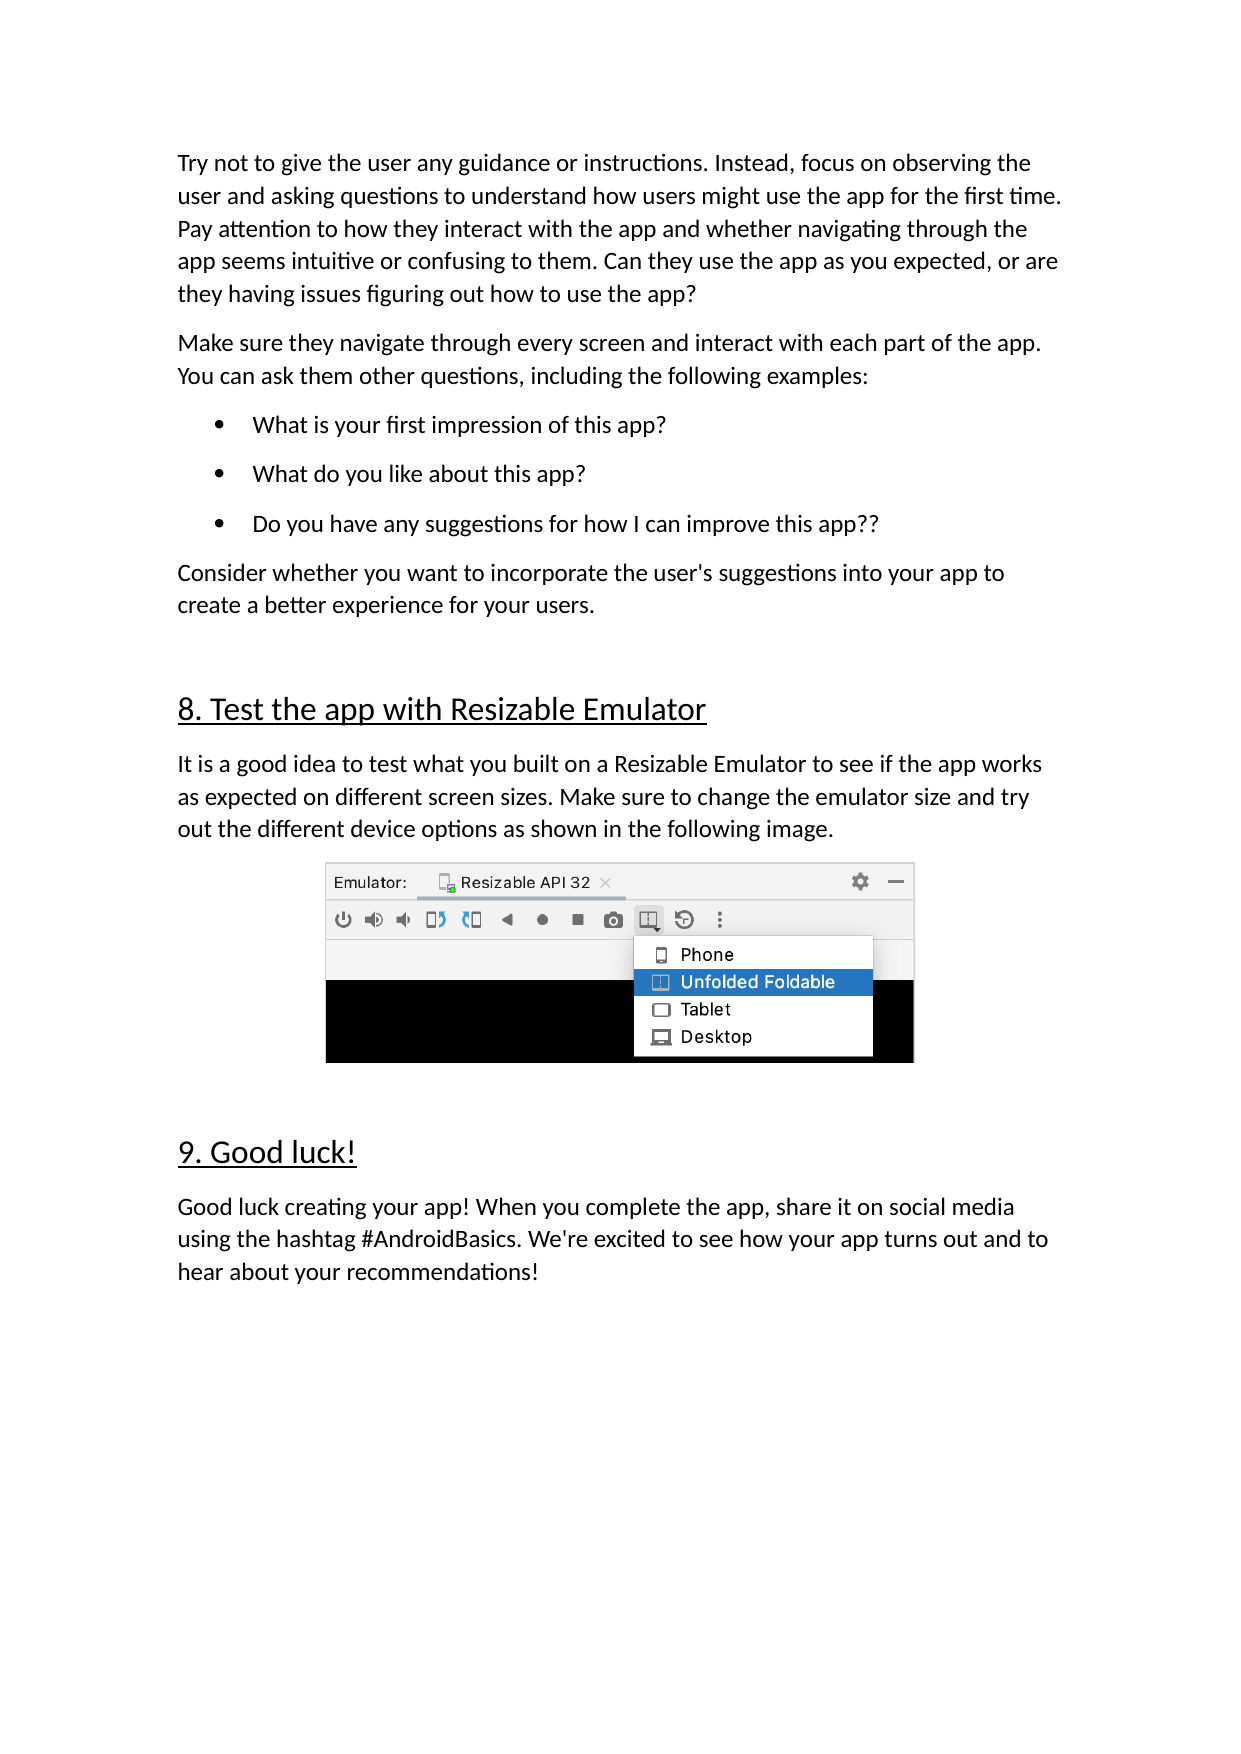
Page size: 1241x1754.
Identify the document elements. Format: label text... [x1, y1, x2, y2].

list What do you like about this app? [215, 458, 1063, 489]
list Do you have any suggestions for how I can improve this app?? [215, 508, 1063, 538]
list What is your first impression of this app? [215, 409, 1063, 440]
text 8. Test the app with Resizable Emulator [177, 688, 1063, 729]
text Good luck creating your app! When you complete the app, share it on social media using the hashtag #AndroidBasics. We're excited to see how your app turns out and to hear about your recommendations! [177, 1191, 1063, 1287]
text Try not to give the user any guidance or instructions. Instead, focus on observing the user and asking questions to understand how users might use the app for the first time. Pay attention to how they interact with the app and whether navigating through the app seems intuitive or confusing to them. Can they use the app as you expected, or are they having issues figuring out how to use the app? [177, 148, 1063, 308]
text Make sure they navigate through every screen and interact with each part of the app. You can ask them other questions, including the following examples: [177, 327, 1063, 390]
text Consider whether you want to incorporate the user's suggestions into your app to create a better experience for your users. [177, 557, 1063, 620]
text It is a good idea to test what you built on a Resizable Emulator to see if the app works as expected on different screen sizes. Make sure to change the emulator size and try out the different device options as shown in the following image. [177, 748, 1063, 844]
text 9. Good luck! [177, 1131, 1063, 1172]
